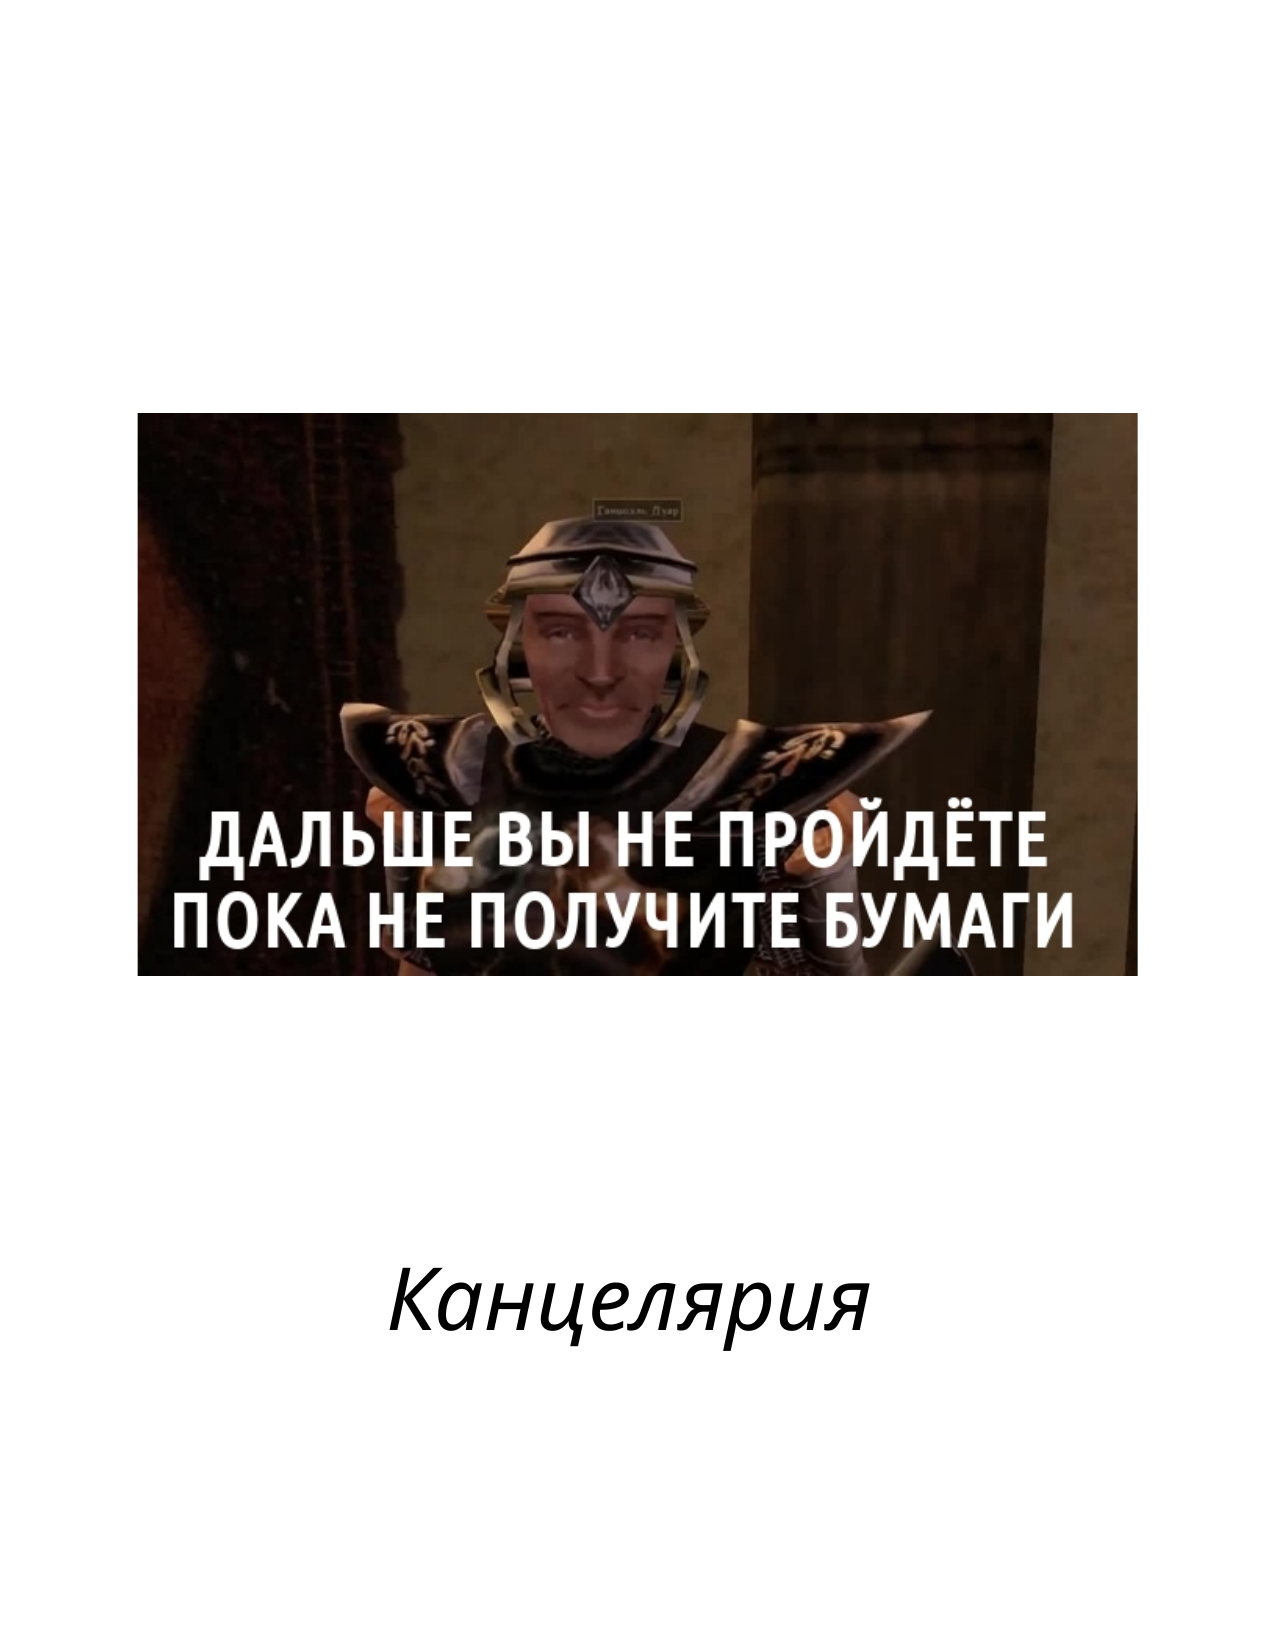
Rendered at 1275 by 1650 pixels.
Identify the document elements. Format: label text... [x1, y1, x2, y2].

picture [137, 413, 1138, 976]
text Канцелярия [118, 1237, 1157, 1441]
